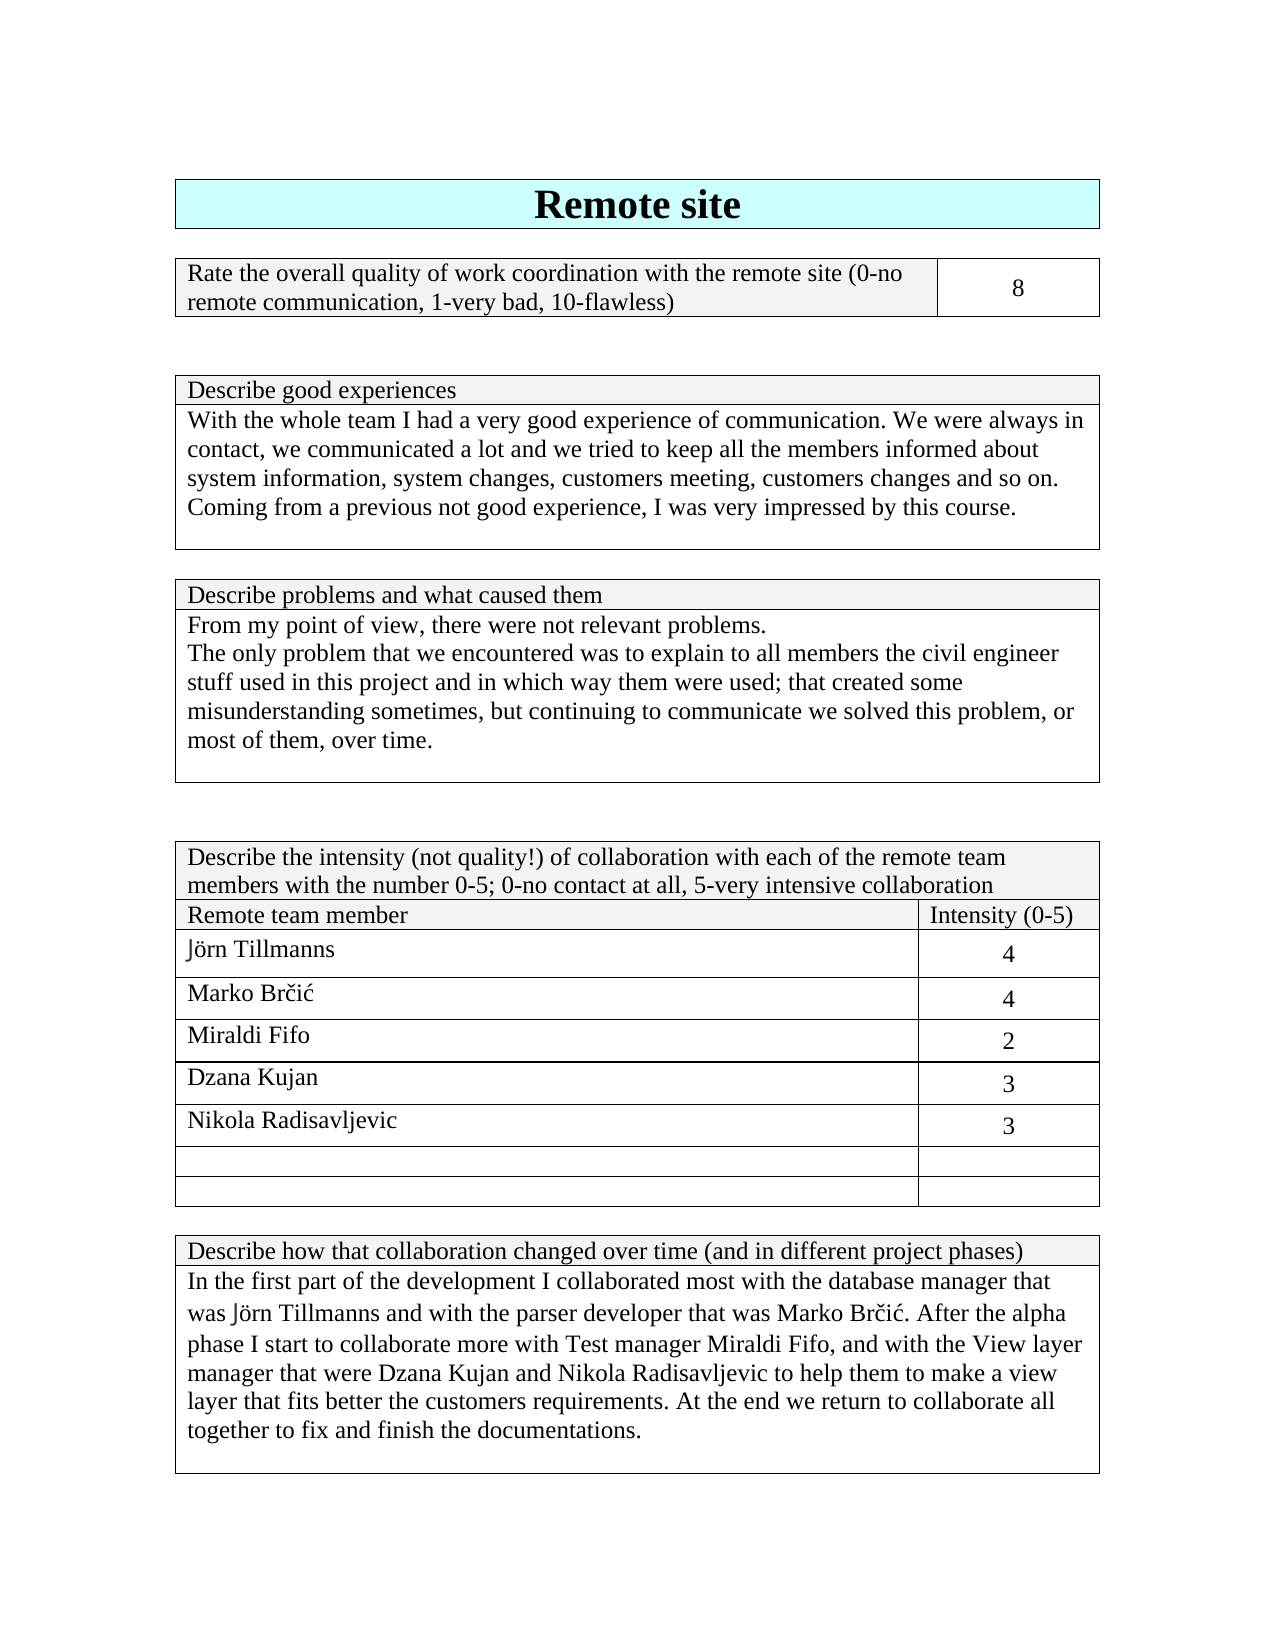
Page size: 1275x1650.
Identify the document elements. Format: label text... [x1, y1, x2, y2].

table_cell [176, 1177, 918, 1206]
table_cell Miraldi Fifo [176, 1020, 918, 1061]
table_cell With the whole team I had a very good experience of communication. We were always in contact, we communicated a lot and we tried to keep all the members informed about system information, system changes, customers meeting, customers changes and so on. Coming from a previous not good experience, I was very impressed by this course. [176, 405, 1099, 549]
table_cell 4 [919, 930, 1099, 977]
table_header Remote site [176, 180, 1099, 228]
table_cell Marko Brčić [176, 978, 918, 1019]
table_cell 3 [919, 1063, 1099, 1104]
table_cell [919, 1177, 1099, 1206]
table_cell Intensity (0-5) [919, 900, 1099, 929]
table_cell Remote team member [176, 900, 918, 929]
table_cell 4 [919, 978, 1099, 1019]
table_cell In the first part of the development I collaborated most with the database manager that was Jörn Tillmanns and with the parser developer that was Marko Brčić. After the alpha phase I start to collaborate more with Test manager Miraldi Fifo, and with the View layer manager that were Dzana Kujan and Nikola Radisavljevic to help them to make a view layer that fits better the customers requirements. At the end we return to collaborate all together to fix and finish the documentations. [176, 1266, 1099, 1473]
table_cell [919, 1147, 1099, 1176]
table_cell From my point of view, there were not relevant problems. The only problem that we encountered was to explain to all members the civil engineer stuff used in this project and in which way them were used; that created some misunderstanding sometimes, but continuing to communicate we solved this problem, or most of them, over time. [176, 610, 1099, 782]
table_header Describe problems and what caused them [176, 580, 1099, 609]
table_cell Jörn Tillmanns [176, 930, 918, 977]
table_cell 3 [919, 1105, 1099, 1146]
table_cell Nikola Radisavljevic [176, 1105, 918, 1146]
table_header Describe the intensity (not quality!) of collaboration with each of the remote team members with the number 0-5; 0-no contact at all, 5-very intensive collaboration [176, 842, 1099, 899]
table_header Describe how that collaboration changed over time (and in different project phases) [176, 1236, 1099, 1265]
table_header Describe good experiences [176, 376, 1099, 404]
table_header Rate the overall quality of work coordination with the remote site (0-no remote communication, 1-very bad, 10-flawless) [176, 259, 937, 316]
table_cell 2 [919, 1020, 1099, 1061]
table_cell [176, 1147, 918, 1176]
table_header 8 [938, 259, 1099, 316]
table_cell Dzana Kujan [176, 1063, 918, 1104]
